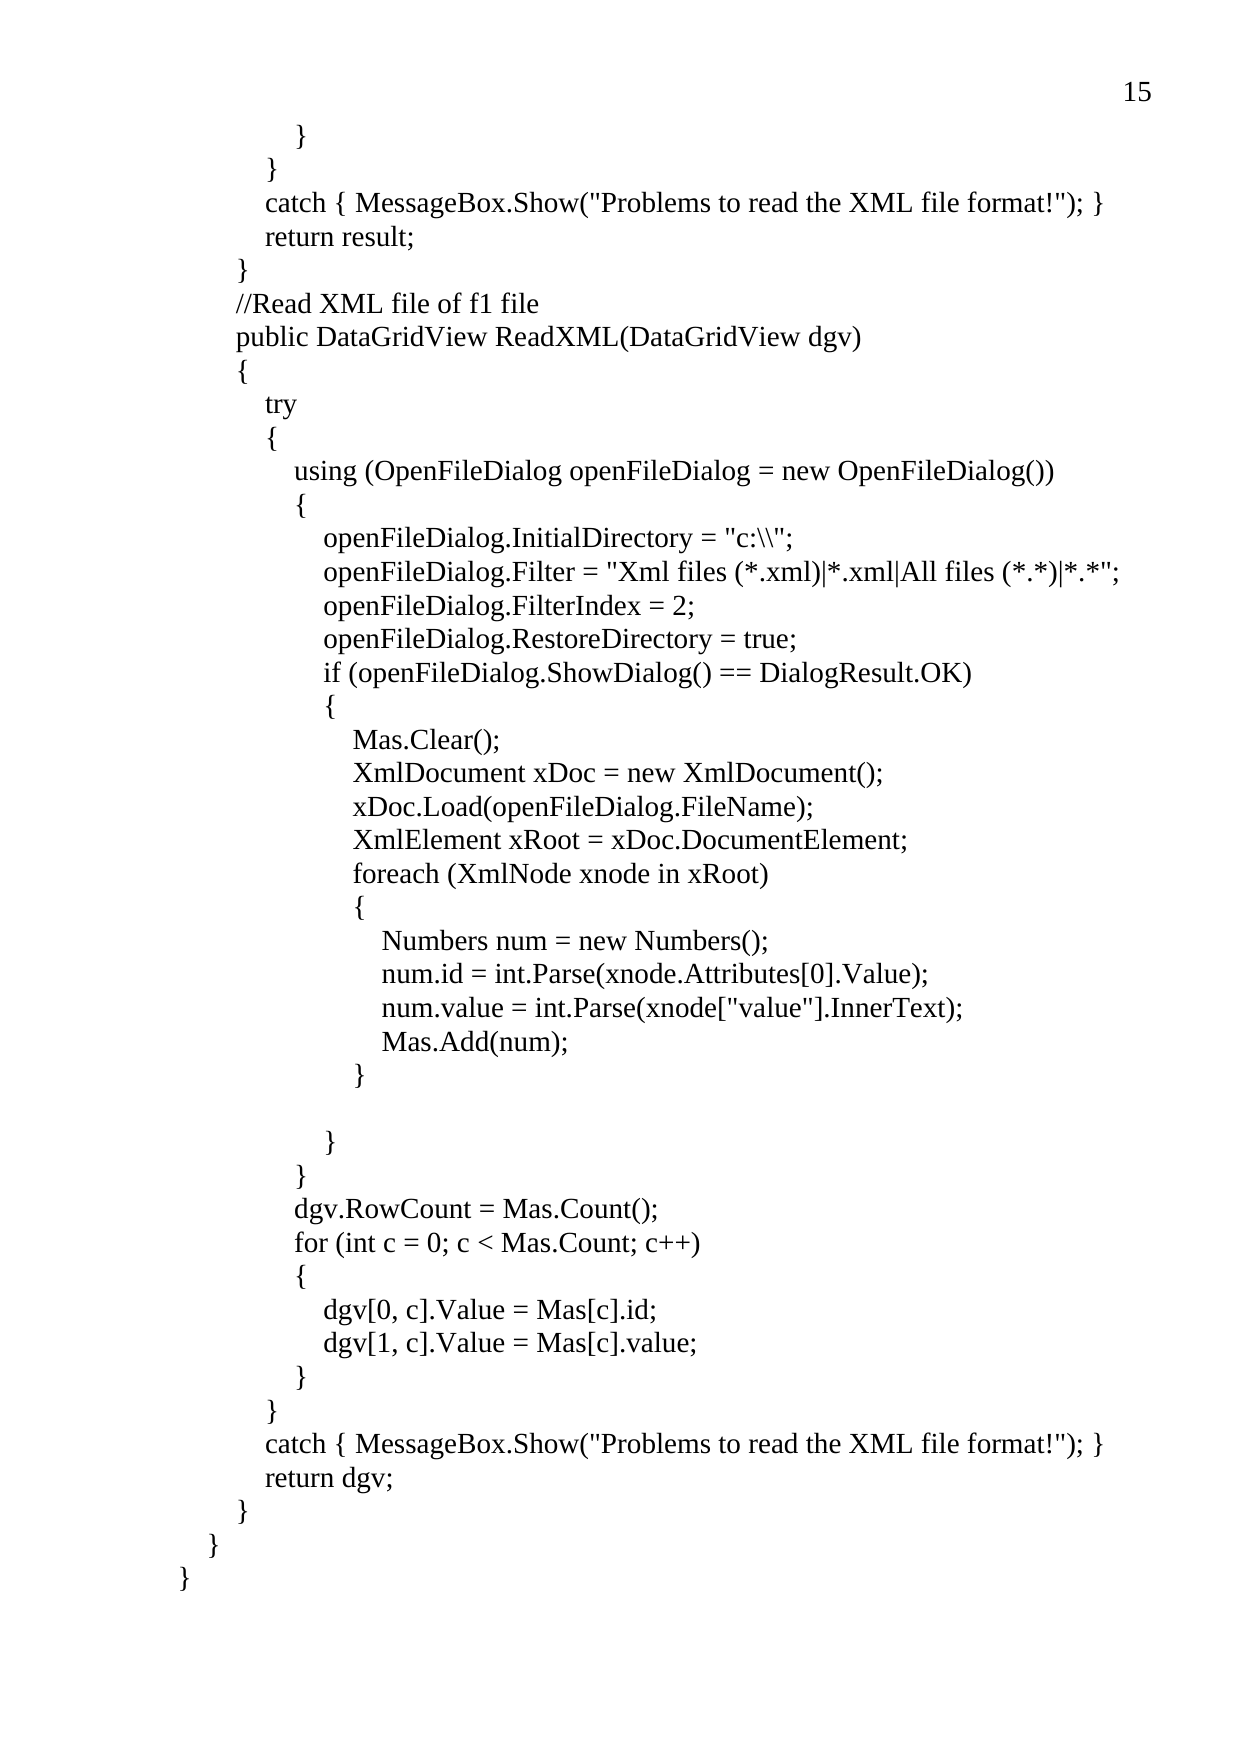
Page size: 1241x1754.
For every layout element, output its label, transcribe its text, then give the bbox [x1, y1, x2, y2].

text catch { MessageBox.Show("Problems to read the XML file format!"); } [177, 1426, 1152, 1460]
text openFileDialog.InitialDirectory = "c:\\"; [177, 521, 1152, 554]
text { [177, 889, 1152, 923]
text { [177, 420, 1152, 453]
text dgv.RowCount = Mas.Count(); [177, 1191, 1152, 1225]
text public DataGridView ReadXML(DataGridView dgv) [177, 319, 1152, 353]
text if (openFileDialog.ShowDialog() == DialogResult.OK) [177, 655, 1152, 688]
text foreach (XmlNode xnode in xRoot) [177, 856, 1152, 889]
text openFileDialog.FilterIndex = 2; [177, 588, 1152, 621]
text using (OpenFileDialog openFileDialog = new OpenFileDialog()) [177, 453, 1152, 487]
text } [177, 252, 1152, 286]
text Mas.Clear(); [177, 722, 1152, 755]
text XmlElement xRoot = xDoc.DocumentElement; [177, 822, 1152, 856]
text { [177, 1258, 1152, 1292]
text try [177, 386, 1152, 420]
text } [177, 1560, 1152, 1594]
text Mas.Add(num); [177, 1024, 1152, 1057]
text //Read XML file of f1 file [177, 286, 1152, 319]
text } [177, 1393, 1152, 1426]
text } [177, 1493, 1152, 1527]
text return dgv; [177, 1460, 1152, 1493]
text num.id = int.Parse(xnode.Attributes[0].Value); [177, 957, 1152, 990]
text Numbers num = new Numbers(); [177, 923, 1152, 957]
text num.value = int.Parse(xnode["value"].InnerText); [177, 990, 1152, 1024]
text return result; [177, 219, 1152, 252]
text for (int c = 0; c < Mas.Count; c++) [177, 1225, 1152, 1258]
text XmlDocument xDoc = new XmlDocument(); [177, 755, 1152, 789]
text xDoc.Load(openFileDialog.FileName); [177, 789, 1152, 822]
text } [177, 1359, 1152, 1393]
text } [177, 118, 1152, 152]
text openFileDialog.RestoreDirectory = true; [177, 621, 1152, 655]
text catch { MessageBox.Show("Problems to read the XML file format!"); } [177, 185, 1152, 219]
text } [177, 1124, 1152, 1158]
text } [177, 1158, 1152, 1191]
text } [177, 1527, 1152, 1560]
text { [177, 487, 1152, 521]
text { [177, 353, 1152, 386]
text openFileDialog.Filter = "Xml files (*.xml)|*.xml|All files (*.*)|*.*"; [177, 554, 1152, 588]
text { [177, 688, 1152, 722]
text dgv[0, c].Value = Mas[c].id; [177, 1292, 1152, 1326]
text } [177, 1057, 1152, 1091]
text dgv[1, c].Value = Mas[c].value; [177, 1326, 1152, 1359]
text } [177, 152, 1152, 185]
